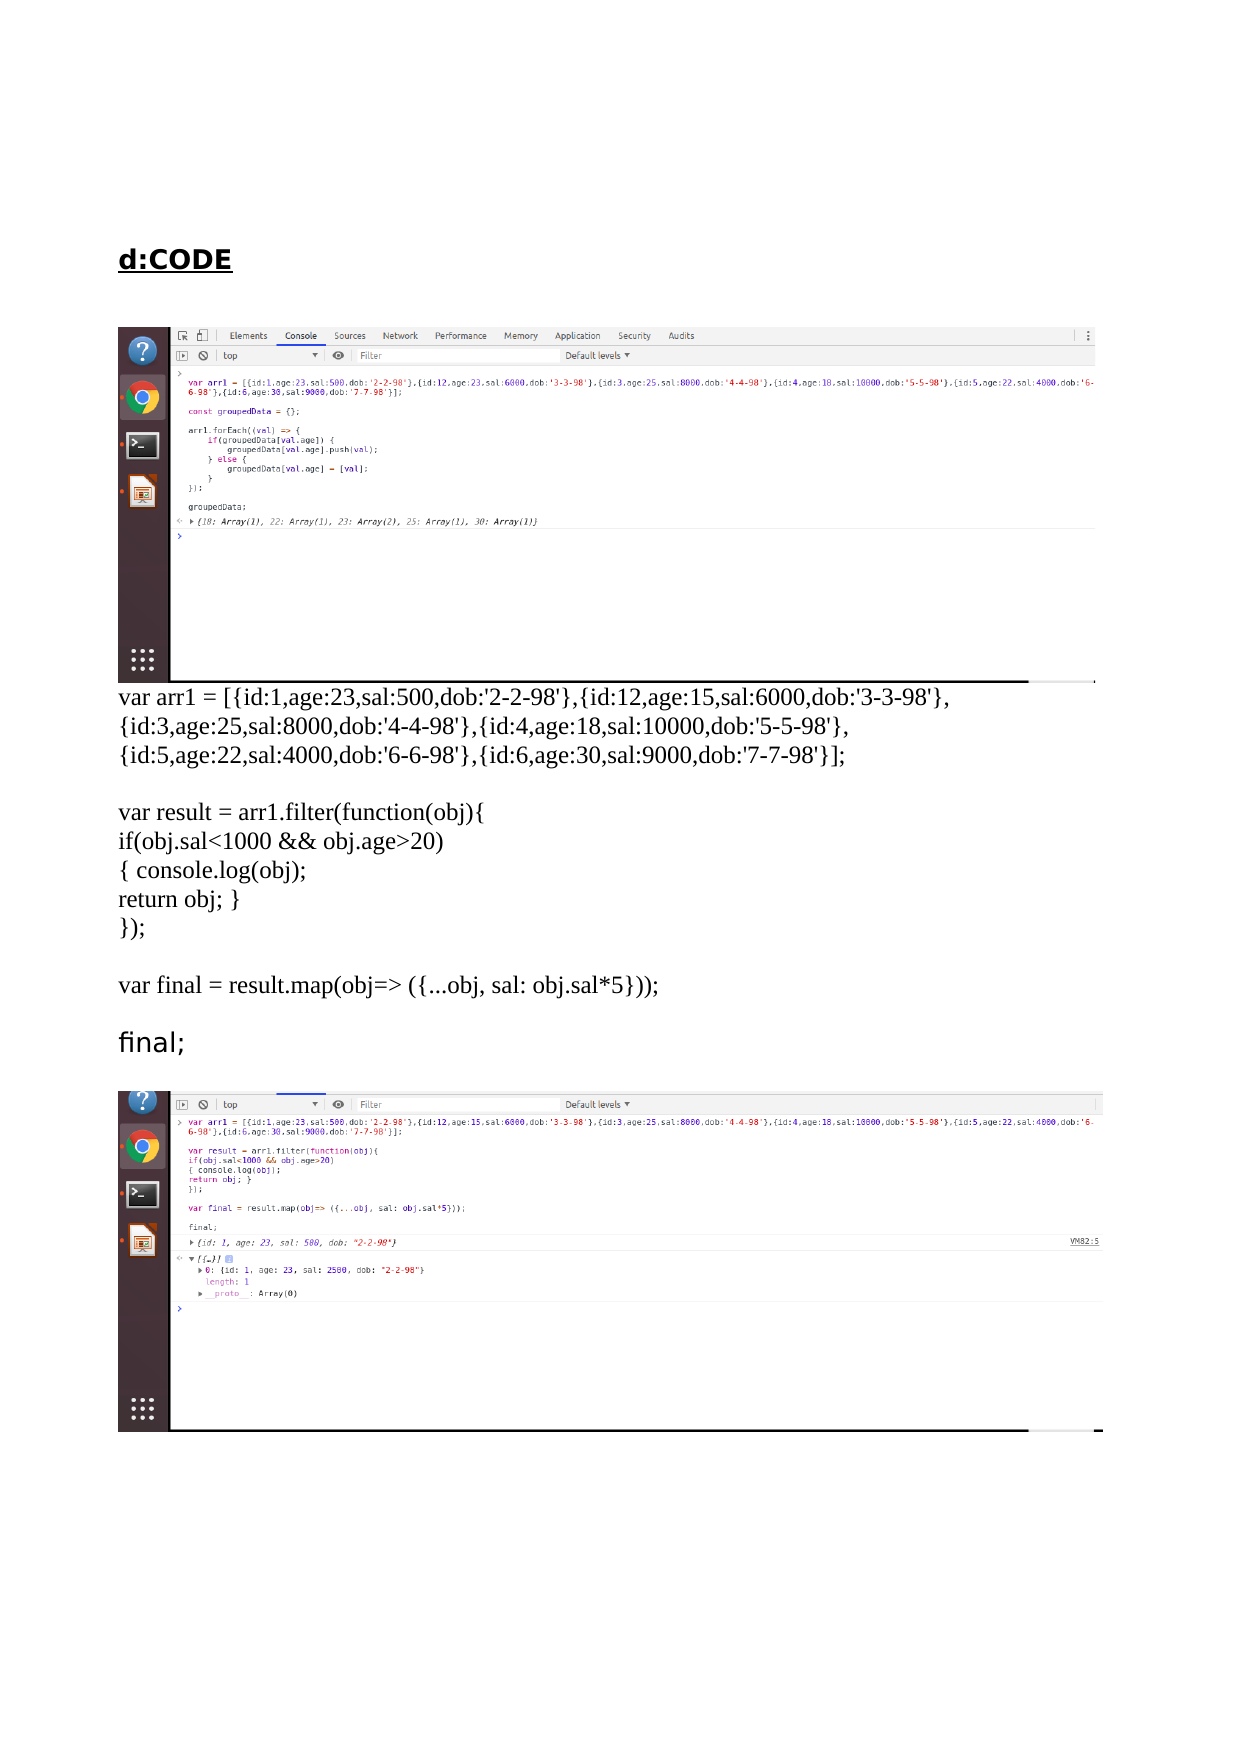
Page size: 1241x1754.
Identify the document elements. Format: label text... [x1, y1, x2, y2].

text return obj; } [118, 884, 1122, 912]
text { console.log(obj); [118, 855, 1122, 884]
text d:CODE [118, 244, 1122, 276]
picture [118, 327, 1096, 683]
text if(obj.sal<1000 && obj.age>20) [118, 826, 1122, 855]
text final; [118, 1027, 1122, 1059]
text var arr1 = [{id:1,age:23,sal:500,dob:'2-2-98'},{id:12,age:15,sal:6000,dob:'3-3-98'},{id:3,age:25,sal:8000,dob:'4-4-98'},{id:4,age:18,sal:10000,dob:'5-5-98'},{id:5,age:22,sal:4000,dob:'6-6-98'},{id:6,age:30,sal:9000,dob:'7-7-98'}]; [118, 307, 1122, 769]
text var final = result.map(obj=> ({...obj, sal: obj.sal*5})); [118, 970, 1122, 999]
text }); [118, 912, 1122, 941]
picture [118, 1091, 1103, 1432]
text var result = arr1.filter(function(obj){ [118, 797, 1122, 826]
